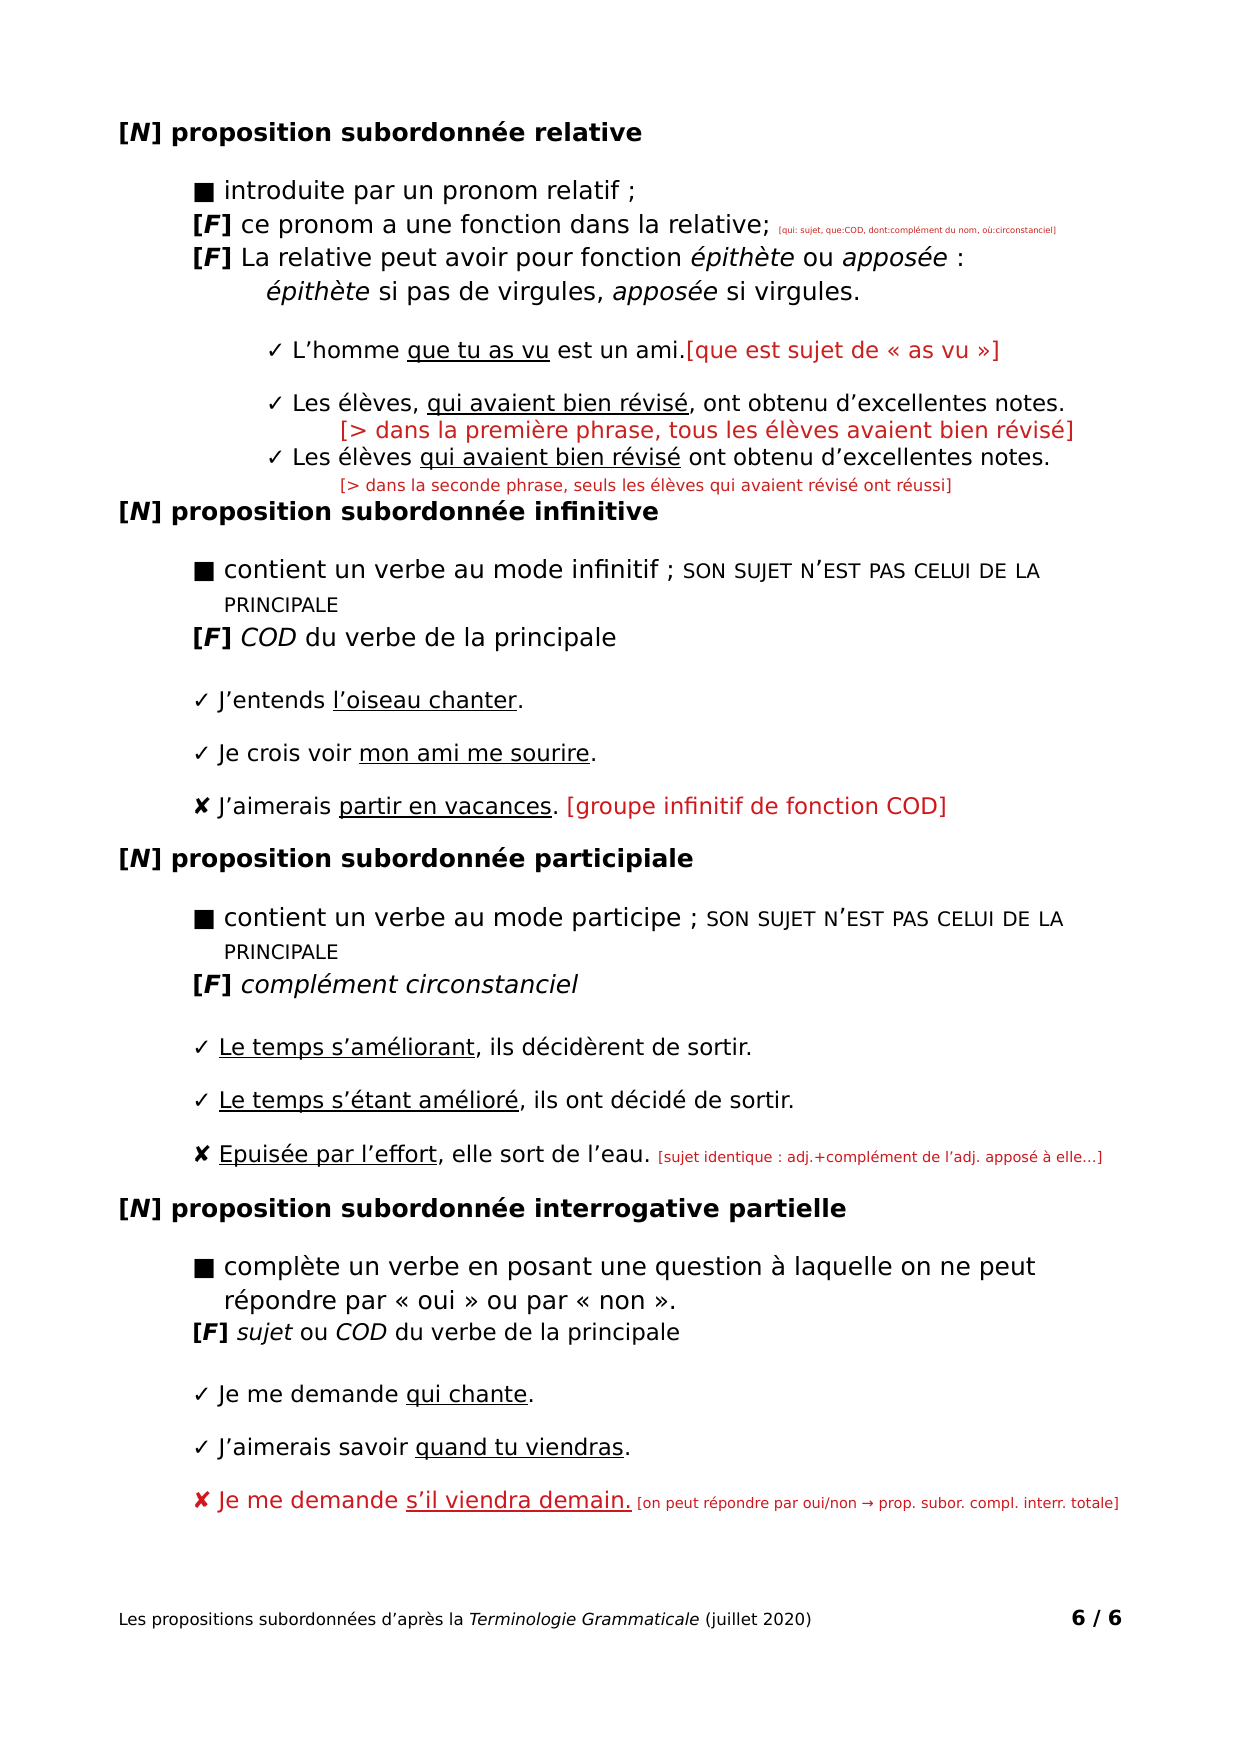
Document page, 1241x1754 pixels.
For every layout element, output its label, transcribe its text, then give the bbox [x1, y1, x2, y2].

text [F] sujet ou COD du verbe de la principale [118, 1319, 1122, 1346]
text ✓ Les élèves, qui avaient bien révisé, ont obtenu d’excellentes notes. [118, 391, 1122, 417]
text ■ complète un verbe en posant une question à laquelle on ne peut [118, 1252, 1122, 1282]
text [> dans la seconde phrase, seuls les élèves qui avaient révisé ont réussi] [118, 471, 1122, 497]
text épithète si pas de virgules, apposée si virgules. [118, 277, 1122, 306]
text ■ introduite par un pronom relatif ; [118, 176, 1122, 206]
text ✓ Je crois voir mon ami me sourire. [118, 740, 1122, 767]
text [N] proposition subordonnée participiale [118, 844, 1122, 874]
text principale [118, 589, 1122, 618]
text ✓ J’entends l’oiseau chanter. [118, 687, 1122, 713]
text ■ contient un verbe au mode participe ; son sujet n’est pas celui de la [118, 903, 1122, 932]
text [N] proposition subordonnée infinitive [118, 497, 1122, 526]
text ■ contient un verbe au mode infinitif ; son sujet n’est pas celui de la [118, 556, 1122, 585]
text ✓ J’aimerais savoir quand tu viendras. [118, 1434, 1122, 1461]
text [> dans la première phrase, tous les élèves avaient bien révisé] [118, 417, 1122, 444]
text [F] ce pronom a une fonction dans la relative; [qui: sujet, que:COD, dont:complément du nom, où:circonstanciel] [118, 210, 1122, 239]
text ✓ Je me demande qui chante. [118, 1381, 1122, 1407]
text [F] La relative peut avoir pour fonction épithète ou apposée : [118, 243, 1122, 273]
text [F] complément circonstanciel [118, 970, 1122, 999]
text ✓ Le temps s’étant amélioré, ils ont décidé de sortir. [118, 1087, 1122, 1114]
text ✘ J’aimerais partir en vacances. [groupe infinitif de fonction COD] [118, 793, 1122, 820]
text ✓ Le temps s’améliorant, ils décidèrent de sortir. [118, 1034, 1122, 1061]
text [F] COD du verbe de la principale [118, 623, 1122, 652]
text répondre par « oui » ou par « non ». [118, 1286, 1122, 1315]
text ✓ Les élèves qui avaient bien révisé ont obtenu d’excellentes notes. [118, 444, 1122, 471]
text [N] proposition subordonnée relative [118, 118, 1122, 147]
text principale [118, 936, 1122, 966]
text ✓ L’homme que tu as vu est un ami.[que est sujet de « as vu »] [118, 337, 1122, 364]
text ✘ Epuisée par l’effort, elle sort de l’eau. [sujet identique : adj.+complément de l’adj. apposé à elle…] [118, 1141, 1122, 1167]
text [N] proposition subordonnée interrogative partielle [118, 1194, 1122, 1223]
text ✘ Je me demande s’il viendra demain. [on peut répondre par oui/non → prop. subor. compl. interr. totale] [118, 1487, 1122, 1514]
